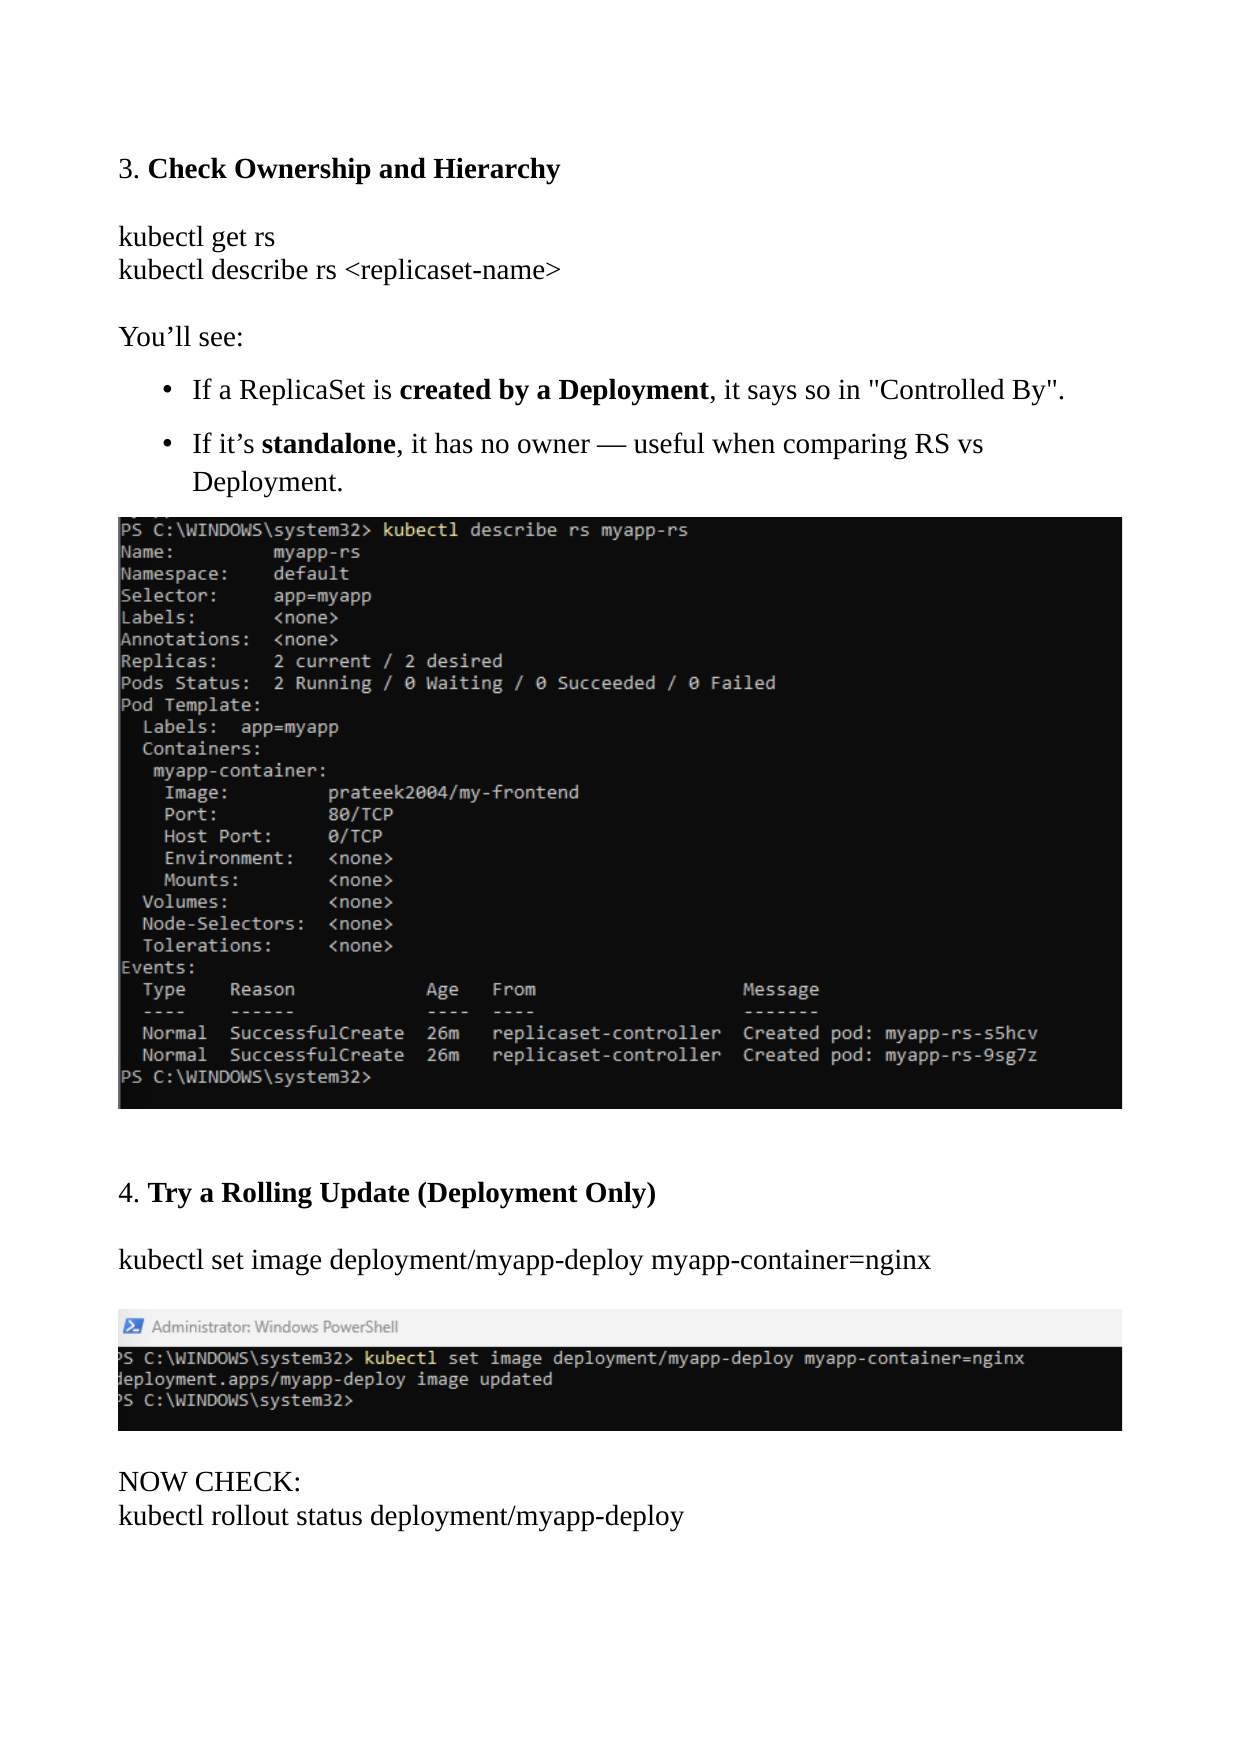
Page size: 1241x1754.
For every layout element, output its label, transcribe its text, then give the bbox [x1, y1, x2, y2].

text 3. Check Ownership and Hierarchy [118, 152, 1122, 185]
text kubectl rollout status deployment/myapp-deploy [118, 1498, 1122, 1532]
picture [118, 1309, 1123, 1431]
text kubectl describe rs <replicaset-name> [118, 252, 1122, 286]
text NOW CHECK: [118, 1464, 1122, 1498]
list If it’s standalone, it has no owner — useful when comparing RS vs Deployment. [162, 426, 1122, 498]
picture [118, 517, 1123, 1109]
text kubectl set image deployment/myapp-deploy myapp-container=nginx [118, 1242, 1122, 1276]
list If a ReplicaSet is created by a Deployment, it says so in "Controlled By". [162, 372, 1122, 406]
text You’ll see: [118, 319, 1122, 353]
text 4. Try a Rolling Update (Deployment Only) [118, 1175, 1122, 1209]
text kubectl get rs [118, 219, 1122, 252]
